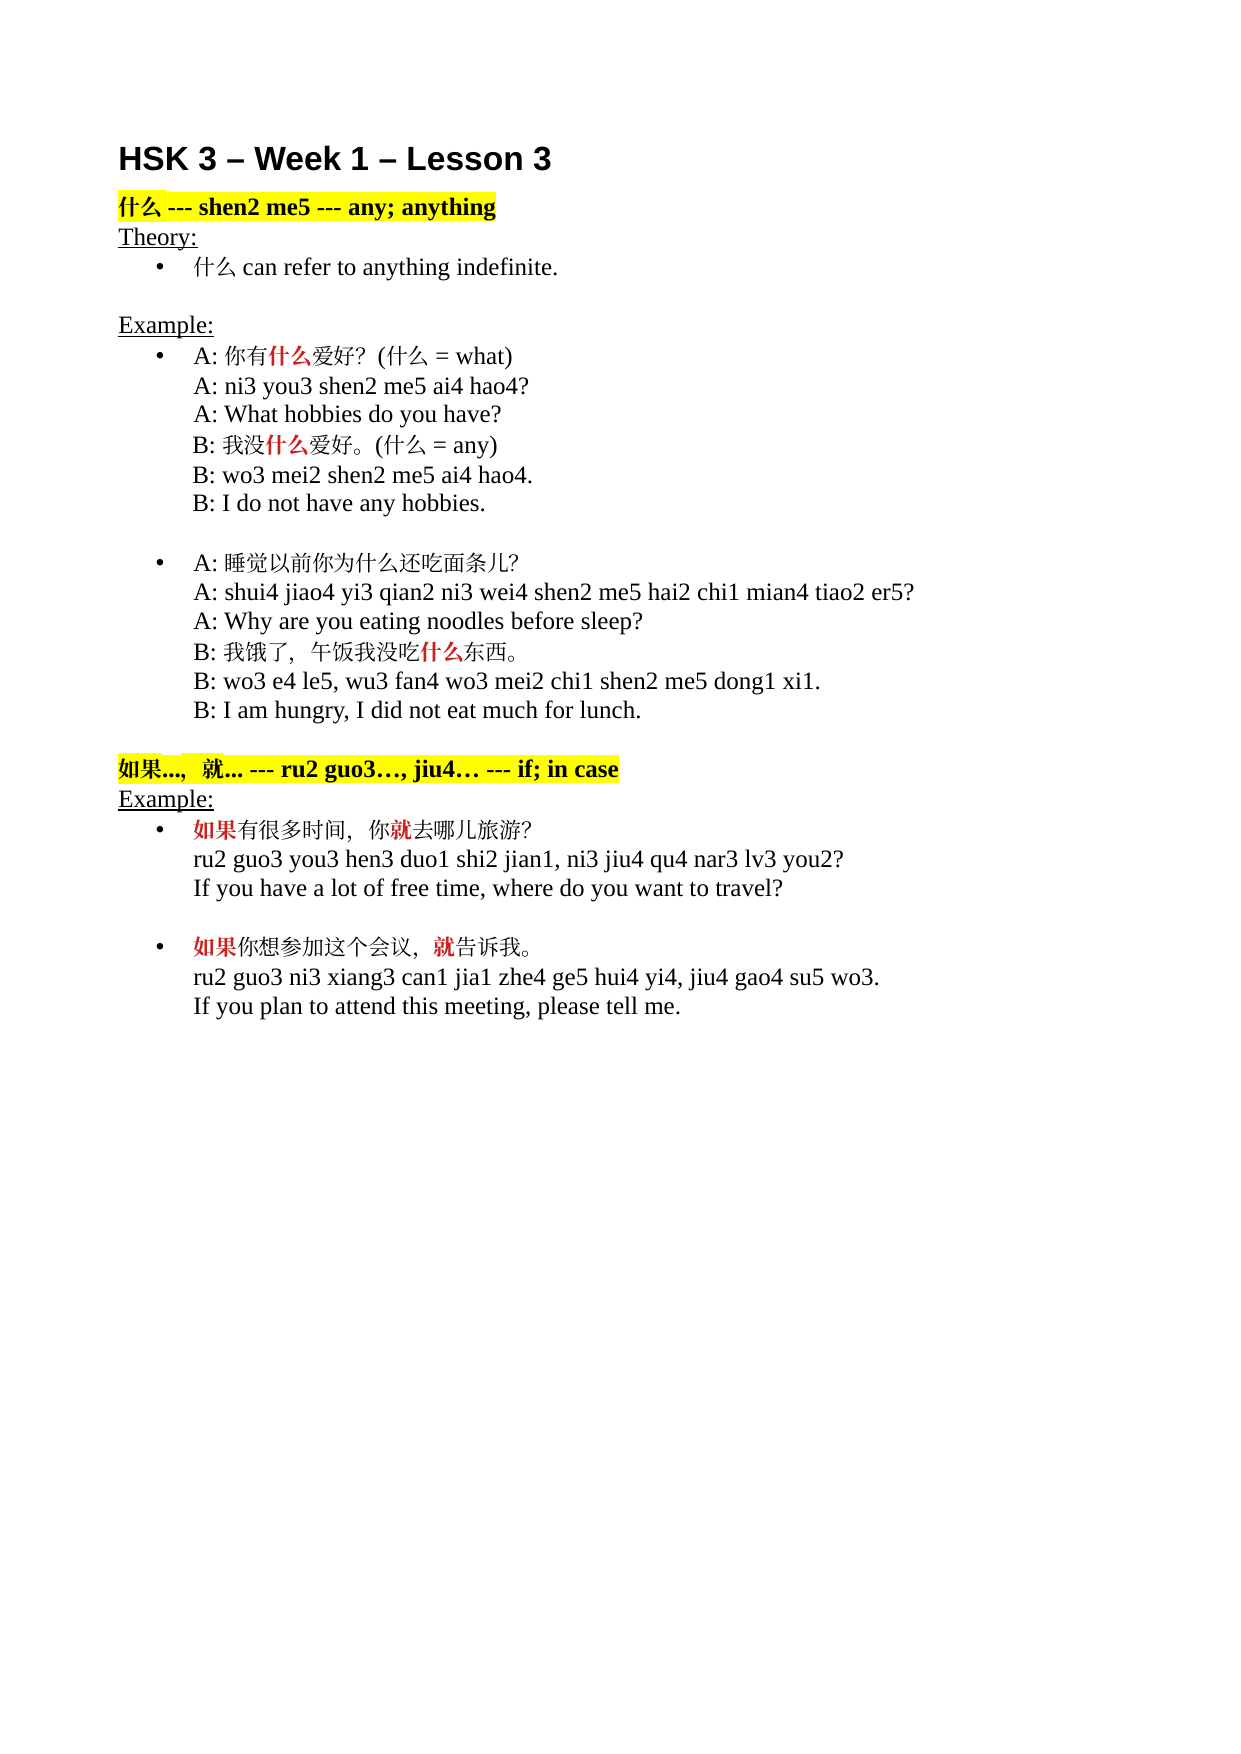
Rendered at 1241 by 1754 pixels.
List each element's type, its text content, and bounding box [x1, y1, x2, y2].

text Example: [118, 311, 1122, 339]
list A: 睡觉以前你为什么还吃面条儿？ [156, 546, 1122, 577]
list B: I am hungry, I did not eat much for lunch. [156, 695, 1122, 724]
text Theory: [118, 222, 1122, 250]
text 如果...，就... --- ru2 guo3…, jiu4… --- if; in case [118, 753, 1122, 784]
text 什么 --- shen2 me5 --- any; anything [118, 190, 1122, 222]
list A: ni3 you3 shen2 me5 ai4 hao4? [156, 371, 1122, 399]
list A: What hobbies do you have? [156, 399, 1122, 428]
text B: wo3 mei2 shen2 me5 ai4 hao4. [118, 460, 1122, 488]
list A: shui4 jiao4 yi3 qian2 ni3 wei4 shen2 me5 hai2 chi1 mian4 tiao2 er5? [156, 577, 1122, 606]
list B: 我饿了，午饭我没吃什么东西。 [156, 635, 1122, 666]
subtitle HSK 3 – Week 1 – Lesson 3 [118, 139, 1122, 178]
list 什么 can refer to anything indefinite. [156, 250, 1122, 282]
list ru2 guo3 you3 hen3 duo1 shi2 jian1, ni3 jiu4 qu4 nar3 lv3 you2? [156, 844, 1122, 873]
list If you plan to attend this meeting, please tell me. [156, 991, 1122, 1019]
list B: wo3 e4 le5, wu3 fan4 wo3 mei2 chi1 shen2 me5 dong1 xi1. [156, 666, 1122, 695]
list 如果你想参加这个会议，就告诉我。 [156, 931, 1122, 962]
list If you have a lot of free time, where do you want to travel? [156, 873, 1122, 902]
text B: I do not have any hobbies. [118, 488, 1122, 517]
list 如果有很多时间，你就去哪儿旅游？ [156, 813, 1122, 844]
list A: 你有什么爱好？(什么 = what) [156, 339, 1122, 371]
text Example: [118, 784, 1122, 813]
list A: Why are you eating noodles before sleep? [156, 606, 1122, 635]
text B: 我没什么爱好。(什么 = any) [118, 428, 1122, 460]
list ru2 guo3 ni3 xiang3 can1 jia1 zhe4 ge5 hui4 yi4, jiu4 gao4 su5 wo3. [156, 962, 1122, 991]
